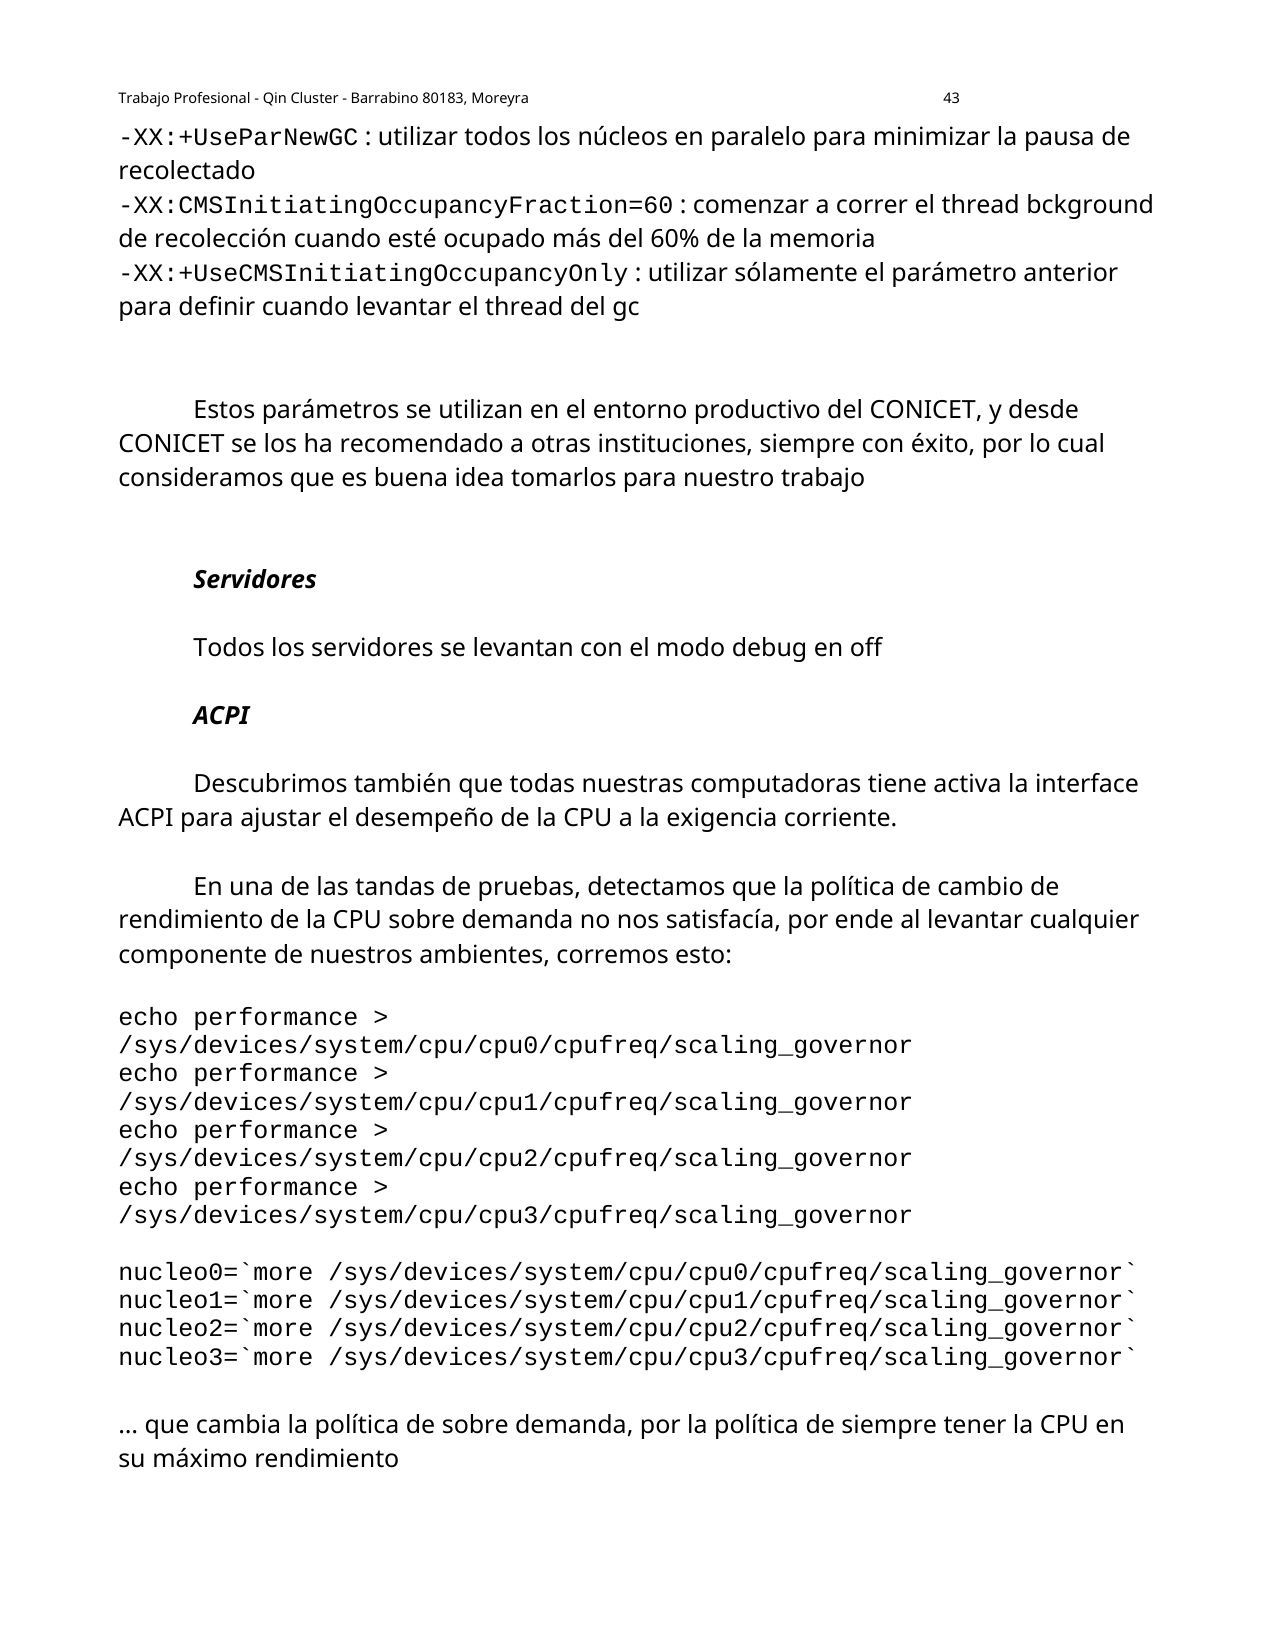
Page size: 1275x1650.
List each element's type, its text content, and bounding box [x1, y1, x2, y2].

text echo performance > /sys/devices/system/cpu/cpu1/cpufreq/scaling_governor [118, 1061, 1157, 1118]
text nucleo0=`more /sys/devices/system/cpu/cpu0/cpufreq/scaling_governor` [118, 1259, 1157, 1288]
text echo performance > /sys/devices/system/cpu/cpu0/cpufreq/scaling_governor [118, 1004, 1157, 1061]
text Descubrimos también que todas nuestras computadoras tiene activa la interface ACPI para ajustar el desempeño de la CPU a la exigencia corriente. [118, 766, 1157, 834]
text nucleo2=`more /sys/devices/system/cpu/cpu2/cpufreq/scaling_governor` [118, 1316, 1157, 1344]
text Estos parámetros se utilizan en el entorno productivo del CONICET, y desde CONICET se los ha recomendado a otras instituciones, siempre con éxito, por lo cual consideramos que es buena idea tomarlos para nuestro trabajo [118, 391, 1157, 493]
text En una de las tandas de pruebas, detectamos que la política de cambio de rendimiento de la CPU sobre demanda no nos satisfacía, por ende al levantar cualquier componente de nuestros ambientes, corremos esto: [118, 868, 1157, 970]
text nucleo1=`more /sys/devices/system/cpu/cpu1/cpufreq/scaling_governor` [118, 1288, 1157, 1316]
text Todos los servidores se levantan con el modo debug en off [193, 630, 1157, 664]
text ACPI [118, 698, 1157, 732]
text Servidores [118, 562, 1157, 596]
text … que cambia la política de sobre demanda, por la política de siempre tener la CPU en su máximo rendimiento [118, 1407, 1157, 1475]
text nucleo3=`more /sys/devices/system/cpu/cpu3/cpufreq/scaling_governor` [118, 1344, 1157, 1373]
text -XX:+UseCMSInitiatingOccupancyOnly : utilizar sólamente el parámetro anterior para definir cuando levantar el thread del gc [118, 255, 1157, 323]
text -XX:+UseParNewGC : utilizar todos los núcleos en paralelo para minimizar la pausa de recolectado [118, 118, 1157, 186]
text echo performance > /sys/devices/system/cpu/cpu3/cpufreq/scaling_governor [118, 1174, 1157, 1231]
text echo performance > /sys/devices/system/cpu/cpu2/cpufreq/scaling_governor [118, 1118, 1157, 1174]
text -XX:CMSInitiatingOccupancyFraction=60 : comenzar a correr el thread bckground de recolección cuando esté ocupado más del 60% de la memoria [118, 186, 1157, 255]
